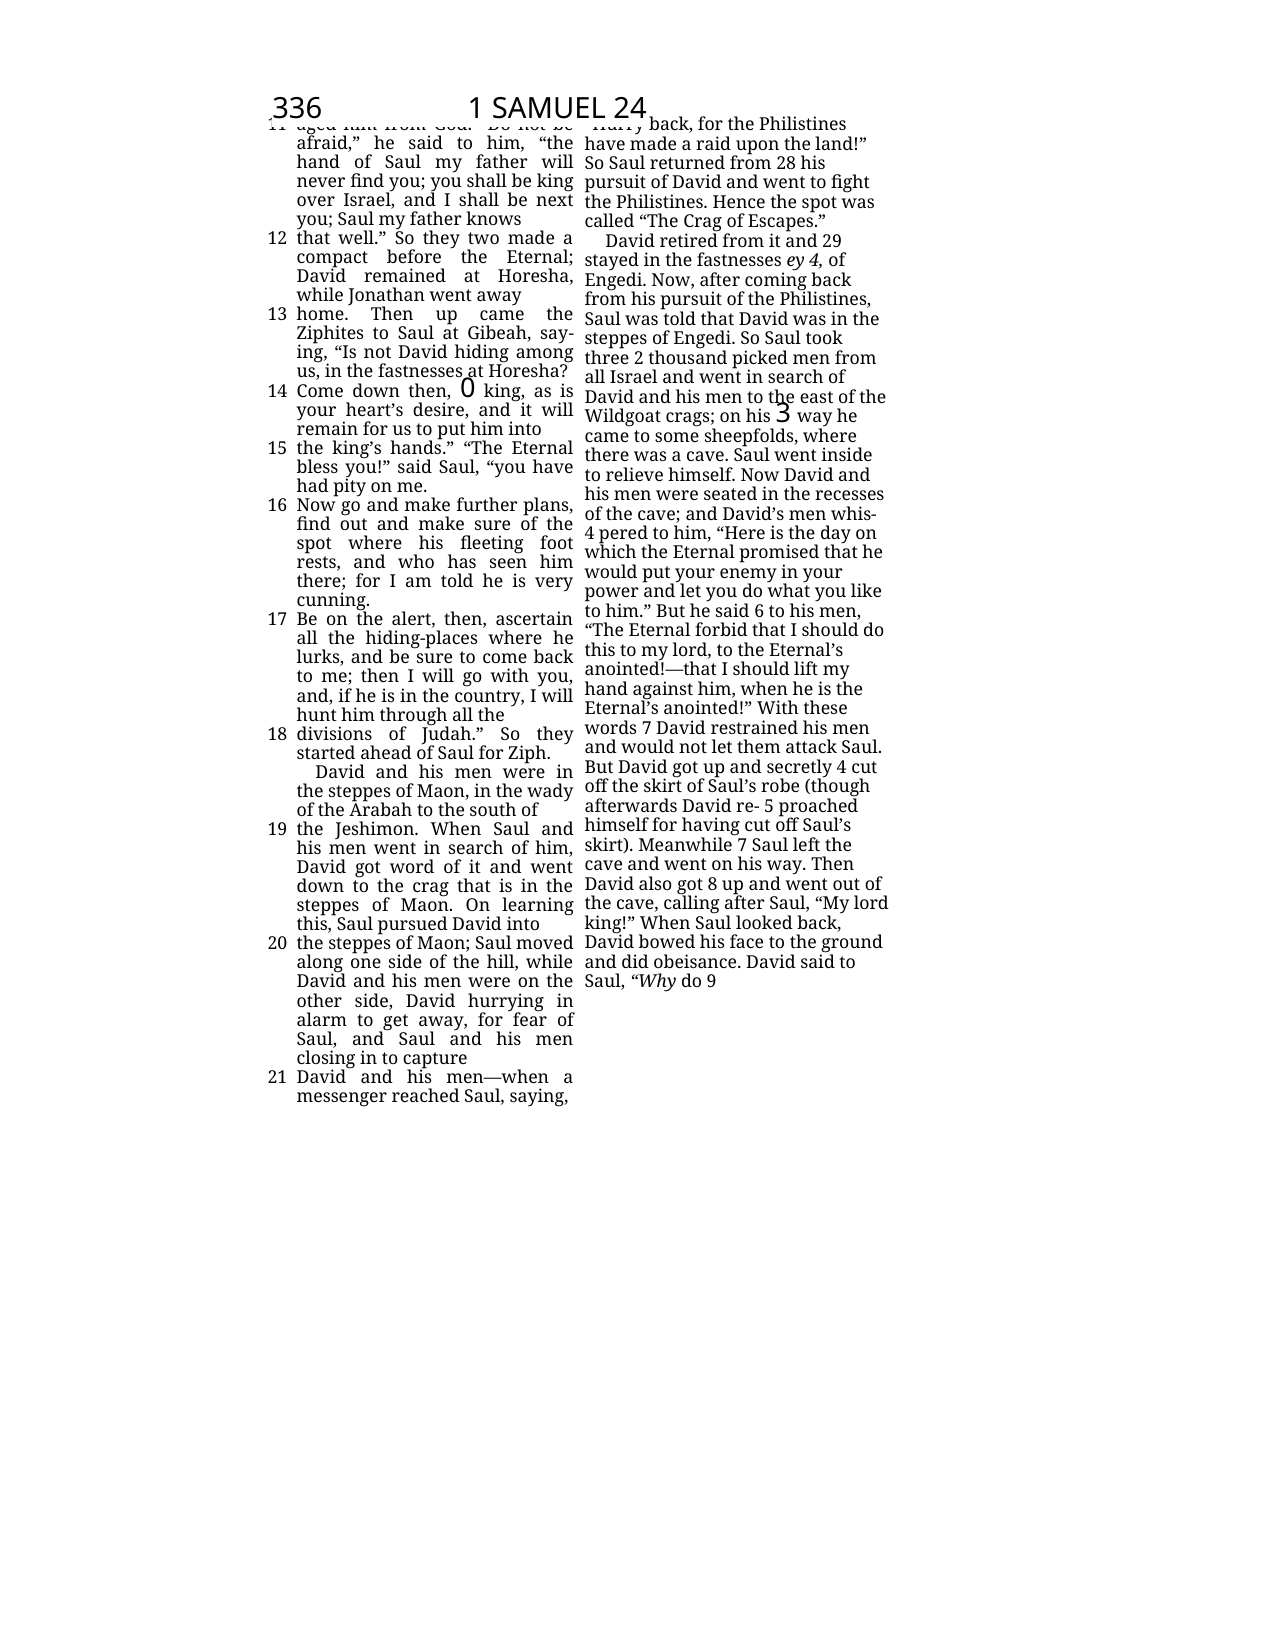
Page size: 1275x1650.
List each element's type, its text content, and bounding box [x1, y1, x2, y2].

text David and his men were in the steppes of Maon, in the wady of the Arabah to the south of [296, 763, 574, 820]
list divisions of Judah.” So they started ahead of Saul for Ziph. [267, 725, 574, 763]
list Now go and make further plans, find out and make sure of the spot where his fleeting foot rests, and who has seen him there; for I am told he is very cunning. [267, 496, 574, 611]
list that well.” So they two made a compact before the Eternal; David remained at Horesha, while Jonathan went away [267, 229, 574, 306]
list the king’s hands.” “The Eternal bless you!” said Saul, “you have had pity on me. [267, 439, 574, 496]
list the Jeshimon. When Saul and his men went in search of him, David got word of it and went down to the crag that is in the steppes of Maon. On learning this, Saul pursued David into [267, 820, 574, 934]
text “Hurry back, for the Philistines have made a raid upon the land!” So Saul returned from 28 his pursuit of David and went to fight the Philistines. Hence the spot was called “The Crag of Escapes.” [584, 115, 891, 232]
list the steppes of Maon; Saul moved along one side of the hill, while David and his men were on the other side, David hurrying in alarm to get away, for fear of Saul, and Saul and his men closing in to capture [267, 934, 574, 1068]
list Come down then, 0 king, as is your heart’s desire, and it will remain for us to put him into [267, 382, 574, 439]
text David retired from it and 29 stayed in the fastnesses ey 4, of Engedi. Now, after coming back from his pursuit of the Philistines, Saul was told that David was in the steppes of Engedi. So Saul took three 2 thousand picked men from all Israel and went in search of David and his men to the east of the Wildgoat crags; on his 3 way he came to some sheepfolds, where there was a cave. Saul went inside to relieve himself. Now David and his men were seated in the recesses of the cave; and David’s men whis- 4 pered to him, “Here is the day on which the Eternal promised that he would put your enemy in your power and let you do what you like to him.” But he said 6 to his men, “The Eternal forbid that I should do this to my lord, to the Eternal’s anointed!—that I should lift my hand against him, when he is the Eternal’s anointed!” With these words 7 David restrained his men and would not let them attack Saul. But David got up and secretly 4 cut off the skirt of Saul’s robe (though afterwards David re- 5 proached himself for having cut off Saul’s skirt). Meanwhile 7 Saul left the cave and went on his way. Then David also got 8 up and went out of the cave, calling after Saul, “My lord king!” When Saul looked back, David bowed his face to the ground and did obeisance. David said to Saul, “Why do 9 [584, 232, 891, 991]
list David and his men—when a messenger reached Saul, saying, [267, 1068, 574, 1106]
list Be on the alert, then, ascertain all the hiding-places where he lurks, and be sure to come back to me; then I will go with you, and, if he is in the country, I will hunt him through all the [267, 611, 574, 725]
list home. Then up came the Ziphites to Saul at Gibeah, say­ing, “Is not David hiding among us, in the fastnesses at Horesha? [267, 306, 574, 382]
list aged him from God: “Do not be afraid,” he said to him, “the hand of Saul my father will never find you; you shall be king over Israel, and I shall be next you; Saul my father knows [267, 115, 574, 229]
